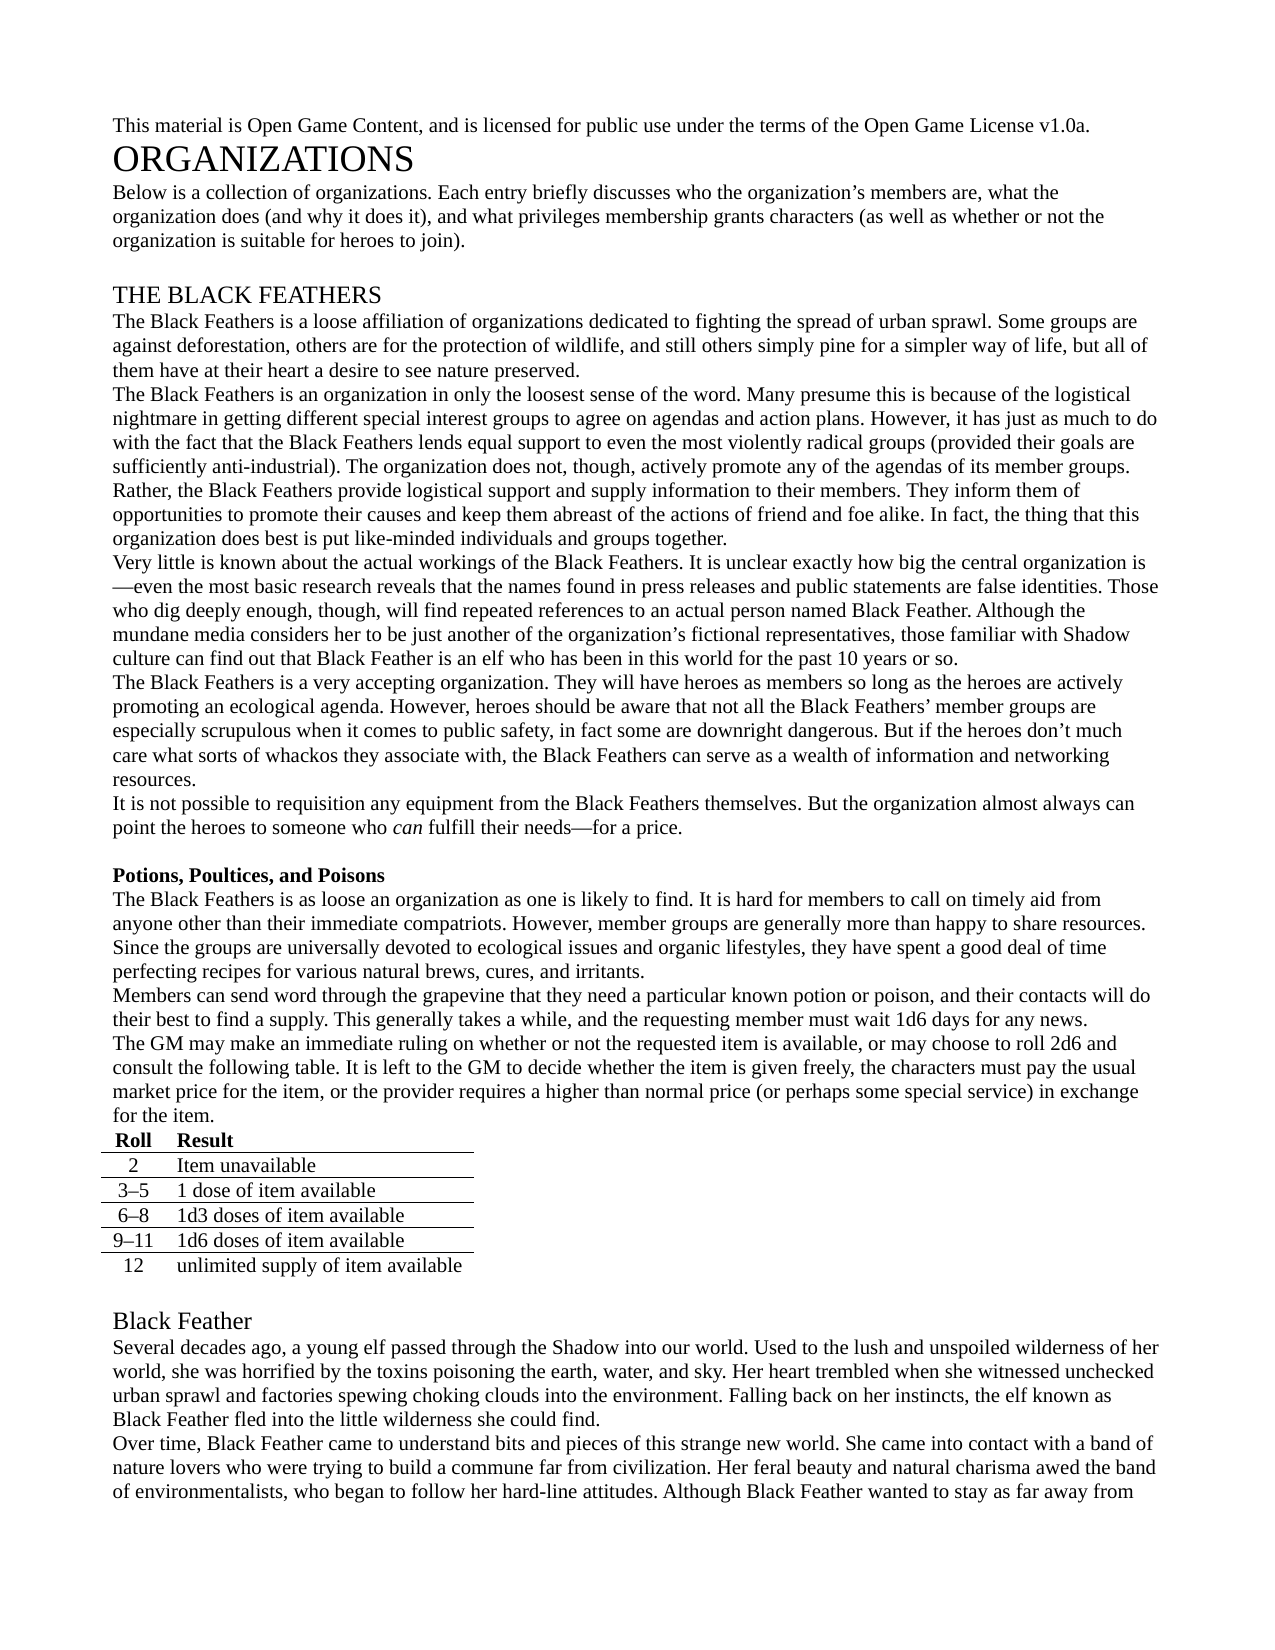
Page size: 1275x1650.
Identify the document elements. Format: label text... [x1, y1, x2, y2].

text It is not possible to requisition any equipment from the Black Feathers themselves. But the organization almost always can point the heroes to someone who can fulfill their needs—for a price. [112, 791, 1162, 839]
table_cell 1 dose of item available [165, 1178, 474, 1202]
table_cell unlimited supply of item available [165, 1253, 474, 1277]
table_cell 3–5 [101, 1178, 165, 1202]
subtitle THE BLACK FEATHERS [112, 281, 1162, 309]
table_cell 1d3 doses of item available [165, 1203, 474, 1227]
text The Black Feathers is a loose affiliation of organizations dedicated to fighting the spread of urban sprawl. Some groups are against deforestation, others are for the protection of wildlife, and still others simply pine for a simpler way of life, but all of them have at their heart a desire to see nature preserved. [112, 309, 1162, 382]
subtitle Potions, Poultices, and Poisons [112, 863, 1162, 887]
subtitle Black Feather [112, 1306, 1162, 1334]
table_cell Item unavailable [165, 1153, 474, 1177]
text The Black Feathers is an organization in only the loosest sense of the word. Many presume this is because of the logistical nightmare in getting different special interest groups to agree on agendas and action plans. However, it has just as much to do with the fact that the Black Feathers lends equal support to even the most violently radical groups (provided their goals are sufficiently anti-industrial). The organization does not, though, actively promote any of the agendas of its member groups. Rather, the Black Feathers provide logistical support and supply information to their members. They inform them of opportunities to promote their causes and keep them abreast of the actions of friend and foe alike. In fact, the thing that this organization does best is put like-minded individuals and groups together. [112, 382, 1162, 550]
text Below is a collection of organizations. Each entry briefly discusses who the organization’s members are, what the organization does (and why it does it), and what privileges membership grants characters (as well as whether or not the organization is suitable for heroes to join). [112, 180, 1162, 252]
text Members can send word through the grapevine that they need a particular known potion or poison, and their contacts will do their best to find a supply. This generally takes a while, and the requesting member must wait 1d6 days for any news. [112, 983, 1162, 1031]
text The Black Feathers is as loose an organization as one is likely to find. It is hard for members to call on timely aid from anyone other than their immediate compatriots. However, member groups are generally more than happy to share resources. Since the groups are universally devoted to ecological issues and organic lifestyles, they have spent a good deal of time perfecting recipes for various natural brews, cures, and irritants. [112, 887, 1162, 983]
text Several decades ago, a young elf passed through the Shadow into our world. Used to the lush and unspoiled wilderness of her world, she was horrified by the toxins poisoning the earth, water, and sky. Her heart trembled when she witnessed unchecked urban sprawl and factories spewing choking clouds into the environment. Falling back on her instincts, the elf known as Black Feather fled into the little wilderness she could find. [112, 1334, 1162, 1431]
text The GM may make an immediate ruling on whether or not the requested item is available, or may choose to roll 2d6 and consult the following table. It is left to the GM to decide whether the item is given freely, the characters must pay the usual market price for the item, or the provider requires a higher than normal price (or perhaps some special service) in exchange for the item. [112, 1031, 1162, 1127]
table_cell 1d6 doses of item available [165, 1228, 474, 1252]
table_cell 12 [101, 1253, 165, 1277]
subtitle ORGANIZATIONS [112, 137, 1162, 180]
text Very little is known about the actual workings of the Black Feathers. It is unclear exactly how big the central organization is—even the most basic research reveals that the names found in press releases and public statements are false identities. Those who dig deeply enough, though, will find repeated references to an actual person named Black Feather. Although the mundane media considers her to be just another of the organization’s fictional representatives, those familiar with Shadow culture can find out that Black Feather is an elf who has been in this world for the past 10 years or so. [112, 550, 1162, 670]
table_header Roll [101, 1128, 165, 1152]
table_header Result [165, 1128, 474, 1152]
table_cell 9–11 [101, 1228, 165, 1252]
text This material is Open Game Content, and is licensed for public use under the terms of the Open Game License v1.0a. [112, 112, 1162, 137]
table_cell 6–8 [101, 1203, 165, 1227]
text Over time, Black Feather came to understand bits and pieces of this strange new world. She came into contact with a band of nature lovers who were trying to build a commune far from civilization. Her feral beauty and natural charisma awed the band of environmentalists, who began to follow her hard-line attitudes. Although Black Feather wanted to stay as far away from [112, 1431, 1162, 1503]
text The Black Feathers is a very accepting organization. They will have heroes as members so long as the heroes are actively promoting an ecological agenda. However, heroes should be aware that not all the Black Feathers’ member groups are especially scrupulous when it comes to public safety, in fact some are downright dangerous. But if the heroes don’t much care what sorts of whackos they associate with, the Black Feathers can serve as a wealth of information and networking resources. [112, 670, 1162, 791]
table_cell 2 [101, 1153, 165, 1177]
